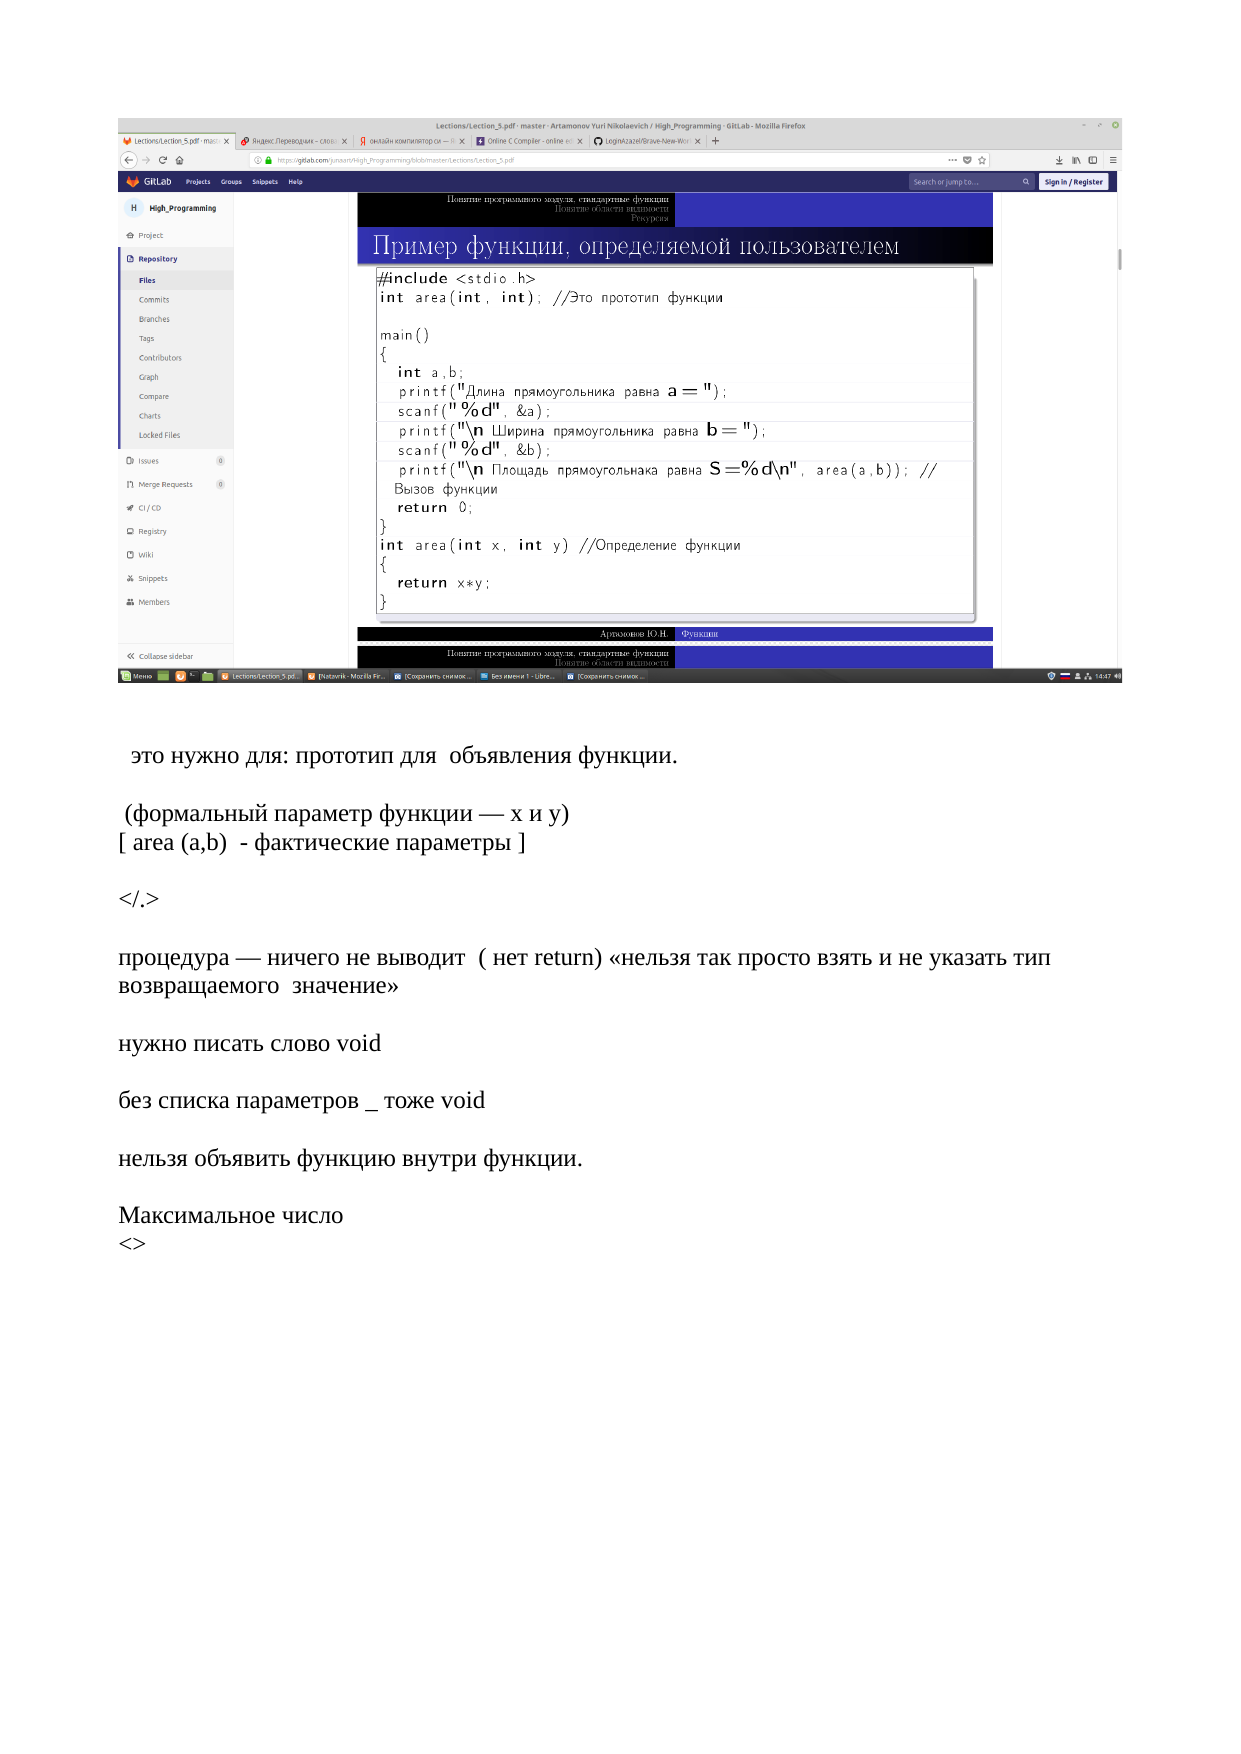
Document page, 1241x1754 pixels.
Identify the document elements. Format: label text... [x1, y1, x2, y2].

text </.> [118, 884, 1122, 913]
text [ area (a,b) - фактические параметры ] [118, 827, 1122, 855]
text без списка параметров _ тоже void [118, 1085, 1122, 1114]
text это нужно для: прототип для объявления функции. [118, 740, 1122, 769]
text нельзя объявить функцию внутри функции. [118, 1143, 1122, 1172]
text нужно писать слово void [118, 1028, 1122, 1057]
picture [118, 118, 1123, 683]
text Максимальное число [118, 1200, 1122, 1229]
text (формальный параметр функции — x и y) [118, 798, 1122, 827]
text процедура — ничего не выводит ( нет return) «нельзя так просто взять и не указать тип возвращаемого значение» [118, 942, 1122, 999]
text <> [118, 1229, 1122, 1258]
